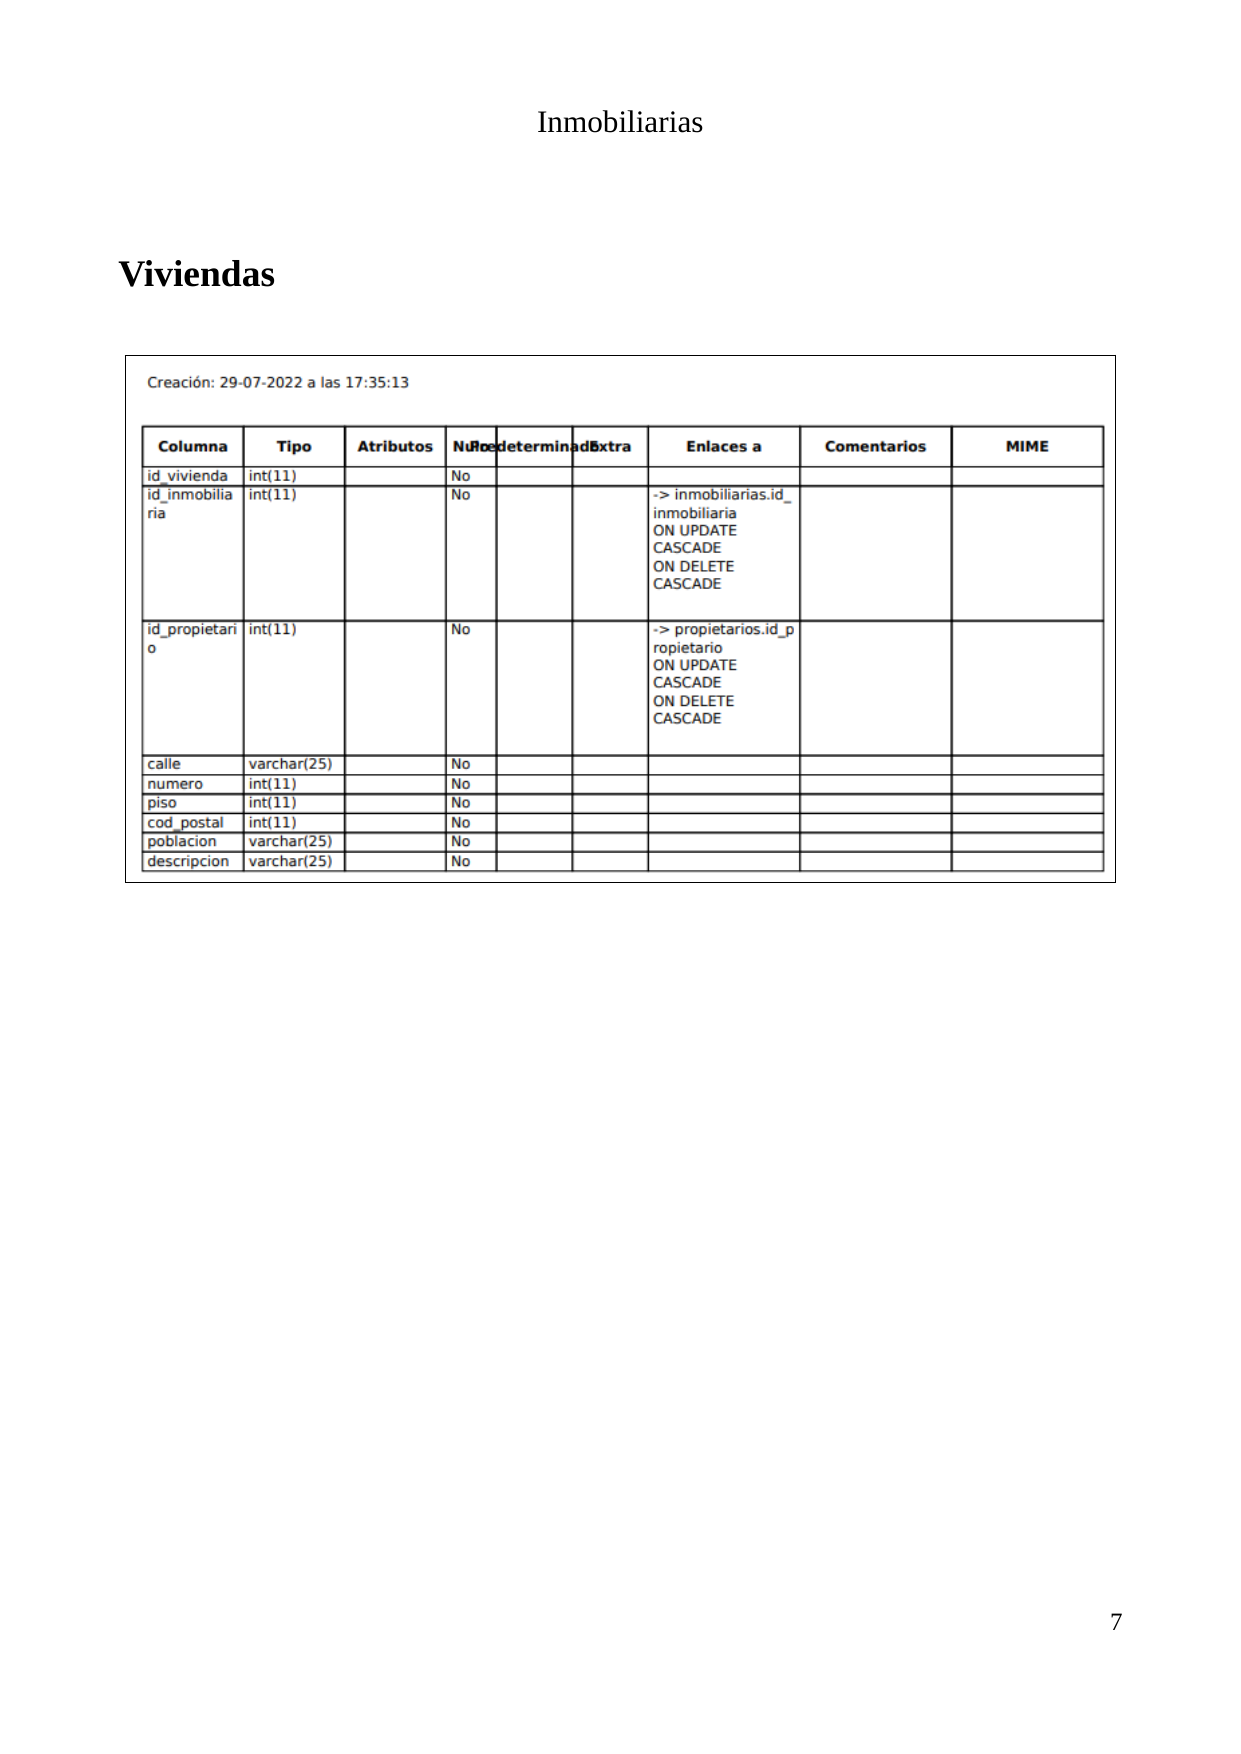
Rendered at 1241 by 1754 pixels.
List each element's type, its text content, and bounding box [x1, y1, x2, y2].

subtitle Viviendas [118, 251, 1122, 294]
picture [127, 357, 1113, 879]
